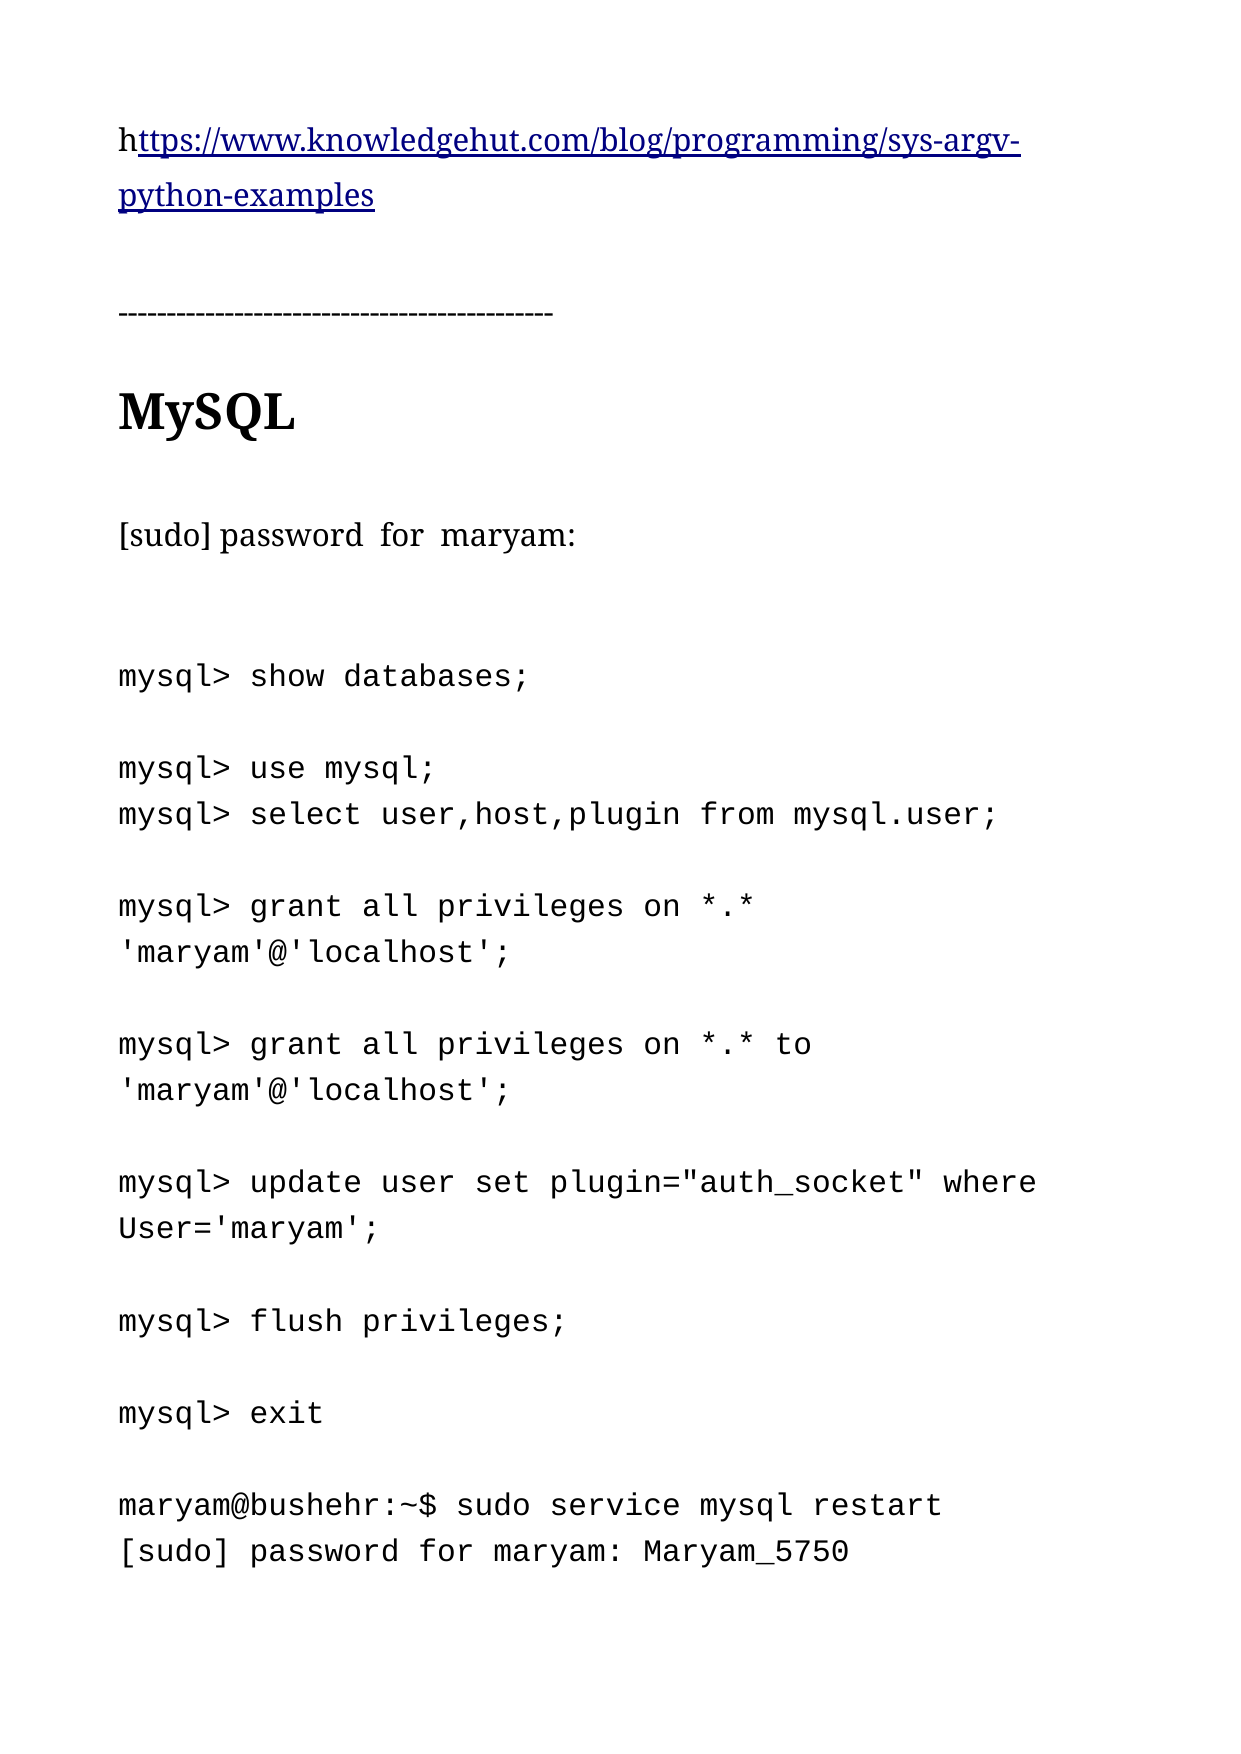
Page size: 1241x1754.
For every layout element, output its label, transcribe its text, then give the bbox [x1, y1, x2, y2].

text https://www.knowledgehut.com/blog/programming/sys-argv-python-examples [118, 118, 1122, 216]
text MySQL [118, 376, 1122, 444]
text mysql> show databases; [118, 660, 1122, 696]
text mysql> flush privileges; [118, 1305, 1122, 1340]
text mysql> exit [118, 1397, 1122, 1432]
text mysql> select user,host,plugin from mysql.user; [118, 798, 1122, 834]
text mysql> update user set plugin="auth_socket" where User='maryam'; [118, 1167, 1122, 1248]
text maryam@bushehr:~$ sudo service mysql restart [118, 1489, 1122, 1524]
text [sudo] password for maryam: Maryam_5750 [118, 1535, 1122, 1571]
text mysql> grant all privileges on *.* to 'maryam'@'localhost'; [118, 1029, 1122, 1110]
text [sudo] password for maryam: [118, 513, 1122, 556]
text --------------------------------------------- [118, 290, 1122, 333]
text mysql> grant all privileges on *.* 'maryam'@'localhost'; [118, 891, 1122, 972]
text mysql> use mysql; [118, 752, 1122, 788]
